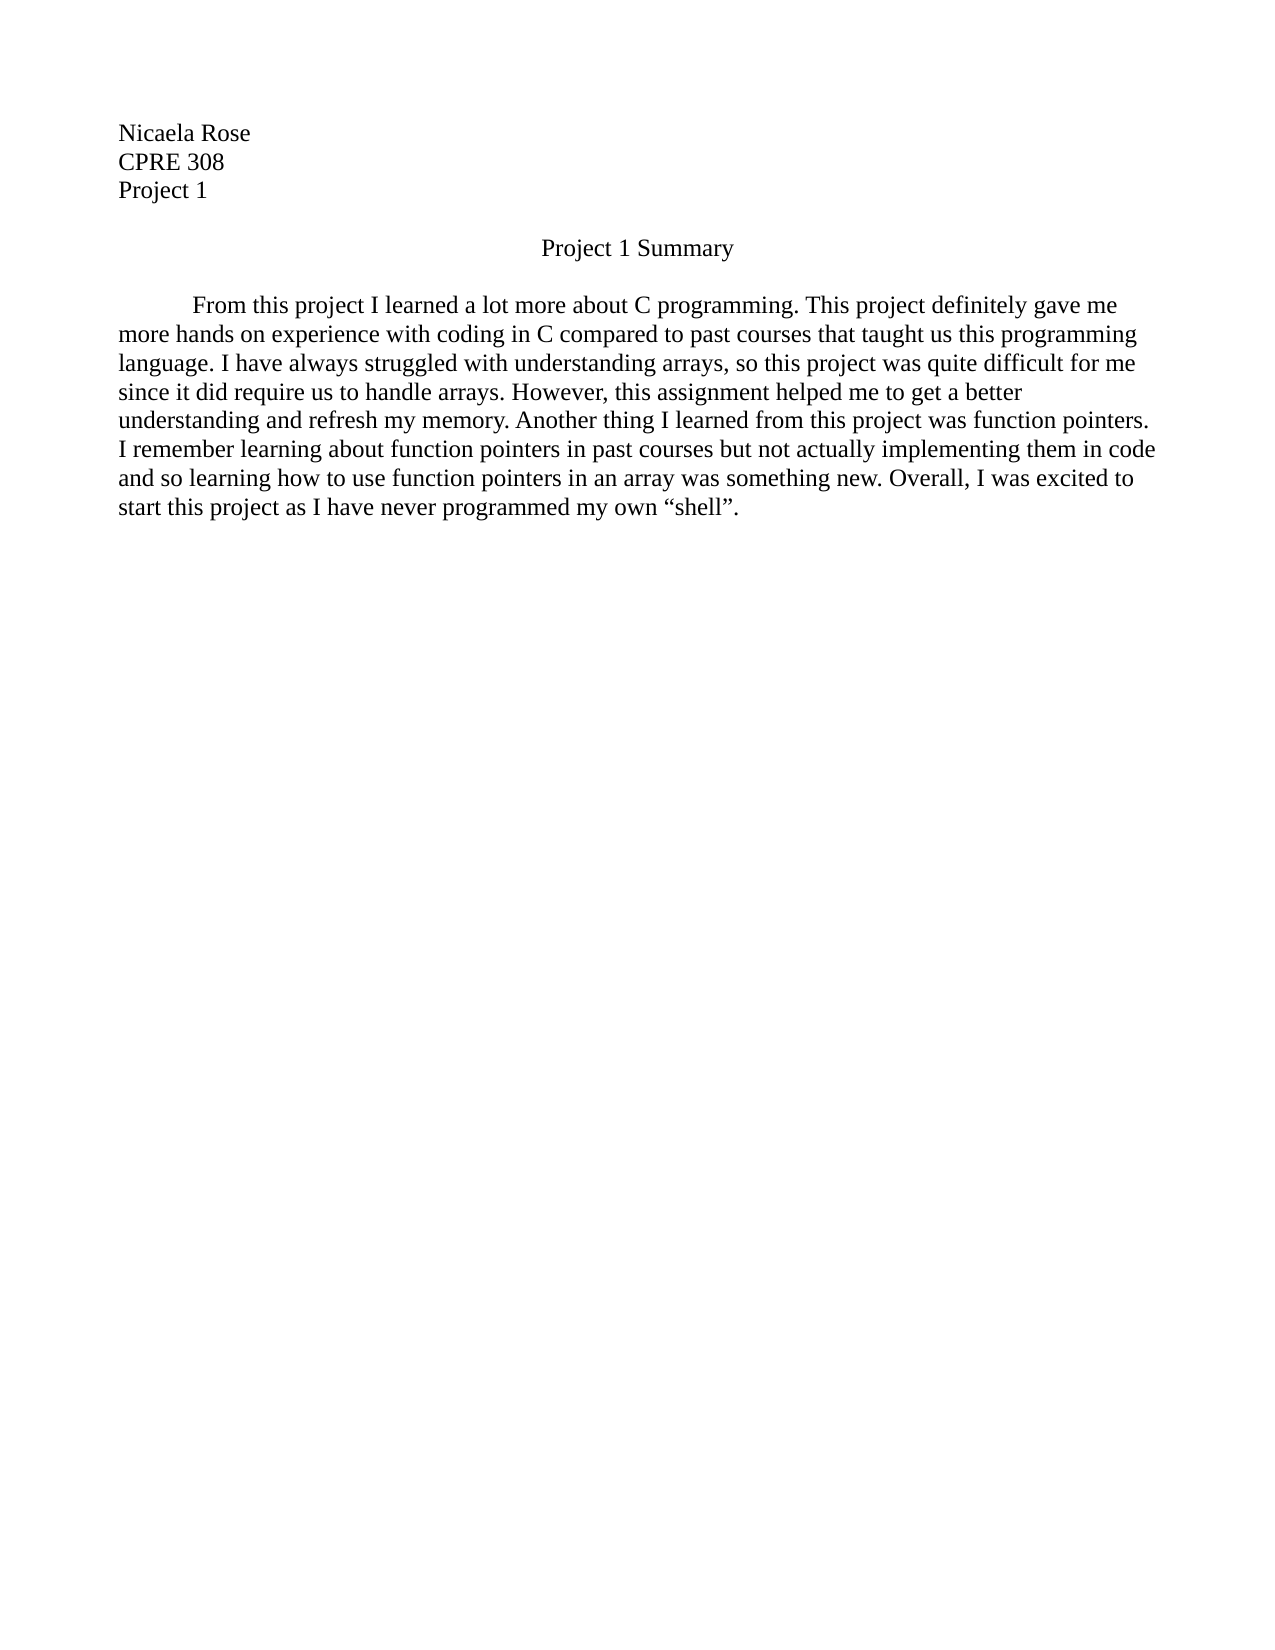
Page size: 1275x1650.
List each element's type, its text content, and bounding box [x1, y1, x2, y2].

text CPRE 308 [118, 147, 1157, 176]
text Project 1 Summary [118, 233, 1157, 262]
text Nicaela Rose [118, 118, 1157, 147]
text From this project I learned a lot more about C programming. This project definitely gave me more hands on experience with coding in C compared to past courses that taught us this programming language. I have always struggled with understanding arrays, so this project was quite difficult for me since it did require us to handle arrays. However, this assignment helped me to get a better understanding and refresh my memory. Another thing I learned from this project was function pointers. I remember learning about function pointers in past courses but not actually implementing them in code and so learning how to use function pointers in an array was something new. Overall, I was excited to start this project as I have never programmed my own “shell”. [118, 291, 1157, 521]
text Project 1 [118, 176, 1157, 204]
